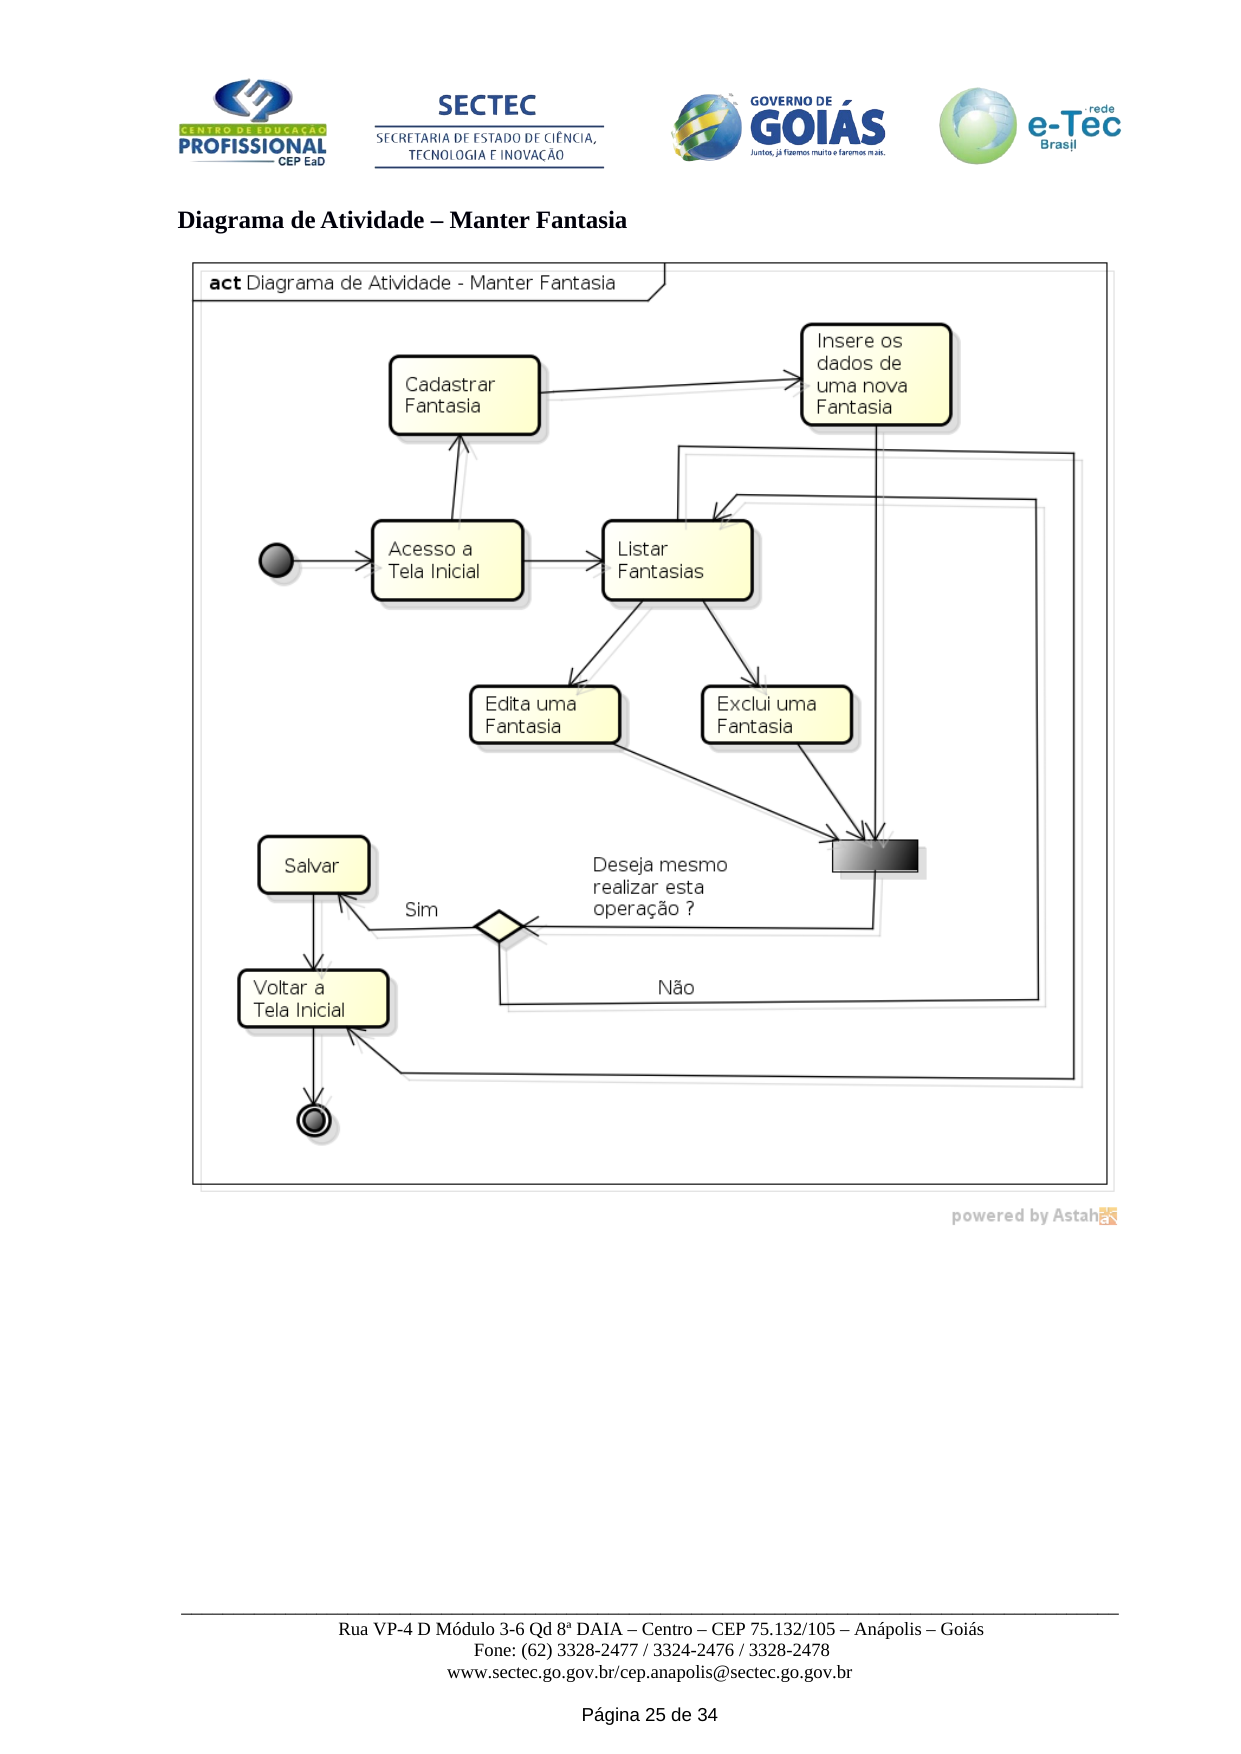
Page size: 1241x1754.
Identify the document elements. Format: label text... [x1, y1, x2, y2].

picture [177, 75, 1123, 176]
picture [177, 248, 1123, 1231]
text Diagrama de Atividade – Manter Fantasia [177, 205, 1122, 234]
